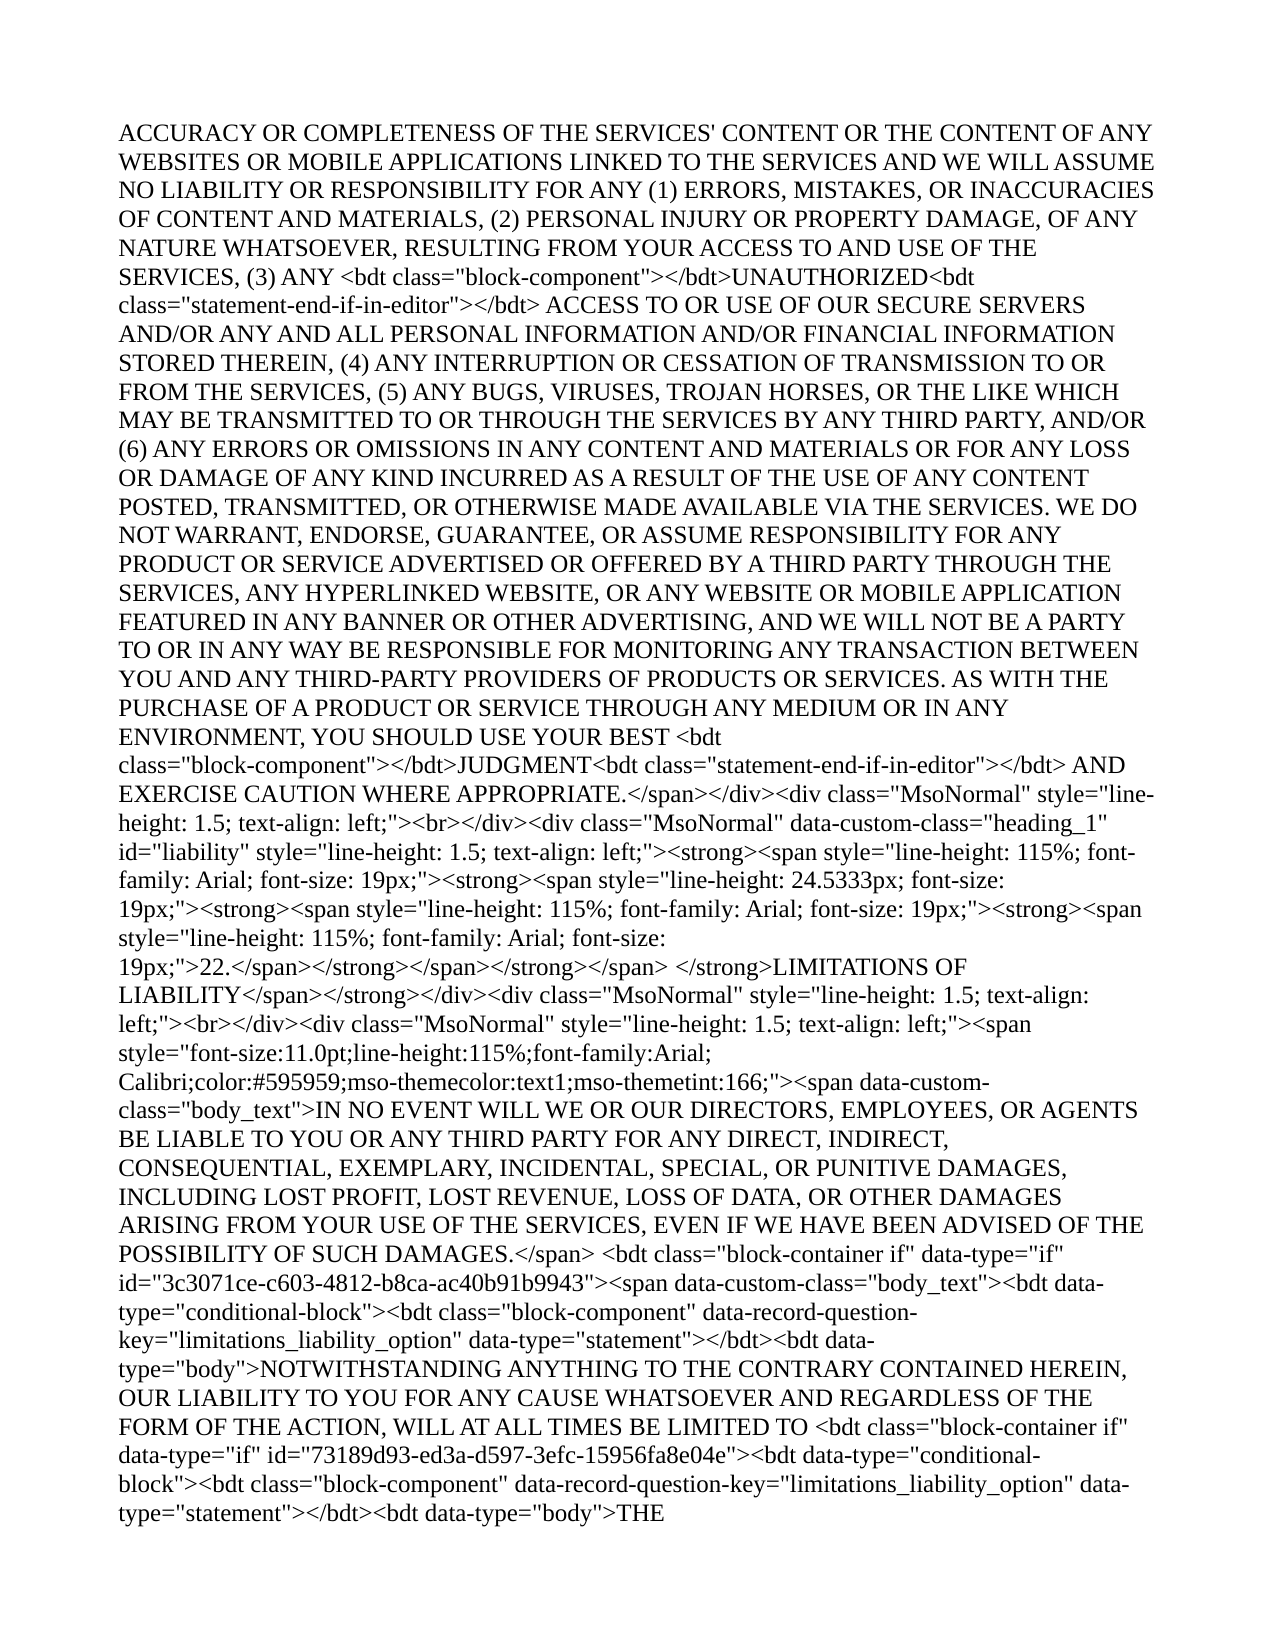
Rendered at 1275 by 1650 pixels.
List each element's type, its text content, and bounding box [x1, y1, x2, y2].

text ACCURACY OR COMPLETENESS OF THE SERVICES' CONTENT OR THE CONTENT OF ANY WEBSITES OR MOBILE APPLICATIONS LINKED TO THE SERVICES AND WE WILL ASSUME NO LIABILITY OR RESPONSIBILITY FOR ANY (1) ERRORS, MISTAKES, OR INACCURACIES OF CONTENT AND MATERIALS, (2) PERSONAL INJURY OR PROPERTY DAMAGE, OF ANY NATURE WHATSOEVER, RESULTING FROM YOUR ACCESS TO AND USE OF THE SERVICES, (3) ANY <bdt class="block-component"></bdt>UNAUTHORIZED<bdt class="statement-end-if-in-editor"></bdt> ACCESS TO OR USE OF OUR SECURE SERVERS AND/OR ANY AND ALL PERSONAL INFORMATION AND/OR FINANCIAL INFORMATION STORED THEREIN, (4) ANY INTERRUPTION OR CESSATION OF TRANSMISSION TO OR FROM THE SERVICES, (5) ANY BUGS, VIRUSES, TROJAN HORSES, OR THE LIKE WHICH MAY BE TRANSMITTED TO OR THROUGH THE SERVICES BY ANY THIRD PARTY, AND/OR (6) ANY ERRORS OR OMISSIONS IN ANY CONTENT AND MATERIALS OR FOR ANY LOSS OR DAMAGE OF ANY KIND INCURRED AS A RESULT OF THE USE OF ANY CONTENT POSTED, TRANSMITTED, OR OTHERWISE MADE AVAILABLE VIA THE SERVICES. WE DO NOT WARRANT, ENDORSE, GUARANTEE, OR ASSUME RESPONSIBILITY FOR ANY PRODUCT OR SERVICE ADVERTISED OR OFFERED BY A THIRD PARTY THROUGH THE SERVICES, ANY HYPERLINKED WEBSITE, OR ANY WEBSITE OR MOBILE APPLICATION FEATURED IN ANY BANNER OR OTHER ADVERTISING, AND WE WILL NOT BE A PARTY TO OR IN ANY WAY BE RESPONSIBLE FOR MONITORING ANY TRANSACTION BETWEEN YOU AND ANY THIRD-PARTY PROVIDERS OF PRODUCTS OR SERVICES. AS WITH THE PURCHASE OF A PRODUCT OR SERVICE THROUGH ANY MEDIUM OR IN ANY ENVIRONMENT, YOU SHOULD USE YOUR BEST <bdt class="block-component"></bdt>JUDGMENT<bdt class="statement-end-if-in-editor"></bdt> AND EXERCISE CAUTION WHERE APPROPRIATE.</span></div><div class="MsoNormal" style="line-height: 1.5; text-align: left;"><br></div><div class="MsoNormal" data-custom-class="heading_1" id="liability" style="line-height: 1.5; text-align: left;"><strong><span style="line-height: 115%; font-family: Arial; font-size: 19px;"><strong><span style="line-height: 24.5333px; font-size: 19px;"><strong><span style="line-height: 115%; font-family: Arial; font-size: 19px;"><strong><span style="line-height: 115%; font-family: Arial; font-size: 19px;">22.</span></strong></span></strong></span> </strong>LIMITATIONS OF LIABILITY</span></strong></div><div class="MsoNormal" style="line-height: 1.5; text-align: left;"><br></div><div class="MsoNormal" style="line-height: 1.5; text-align: left;"><span style="font-size:11.0pt;line-height:115%;font-family:Arial; [118, 118, 1157, 1067]
text Calibri;color:#595959;mso-themecolor:text1;mso-themetint:166;"><span data-custom-class="body_text">IN NO EVENT WILL WE OR OUR DIRECTORS, EMPLOYEES, OR AGENTS BE LIABLE TO YOU OR ANY THIRD PARTY FOR ANY DIRECT, INDIRECT, CONSEQUENTIAL, EXEMPLARY, INCIDENTAL, SPECIAL, OR PUNITIVE DAMAGES, INCLUDING LOST PROFIT, LOST REVENUE, LOSS OF DATA, OR OTHER DAMAGES ARISING FROM YOUR USE OF THE SERVICES, EVEN IF WE HAVE BEEN ADVISED OF THE POSSIBILITY OF SUCH DAMAGES.</span> <bdt class="block-container if" data-type="if" id="3c3071ce-c603-4812-b8ca-ac40b91b9943"><span data-custom-class="body_text"><bdt data-type="conditional-block"><bdt class="block-component" data-record-question-key="limitations_liability_option" data-type="statement"></bdt><bdt data-type="body">NOTWITHSTANDING ANYTHING TO THE CONTRARY CONTAINED HEREIN, OUR LIABILITY TO YOU FOR ANY CAUSE WHATSOEVER AND REGARDLESS OF THE FORM OF THE ACTION, WILL AT ALL TIMES BE LIMITED TO <bdt class="block-container if" data-type="if" id="73189d93-ed3a-d597-3efc-15956fa8e04e"><bdt data-type="conditional-block"><bdt class="block-component" data-record-question-key="limitations_liability_option" data-type="statement"></bdt><bdt data-type="body">THE [118, 1067, 1157, 1527]
